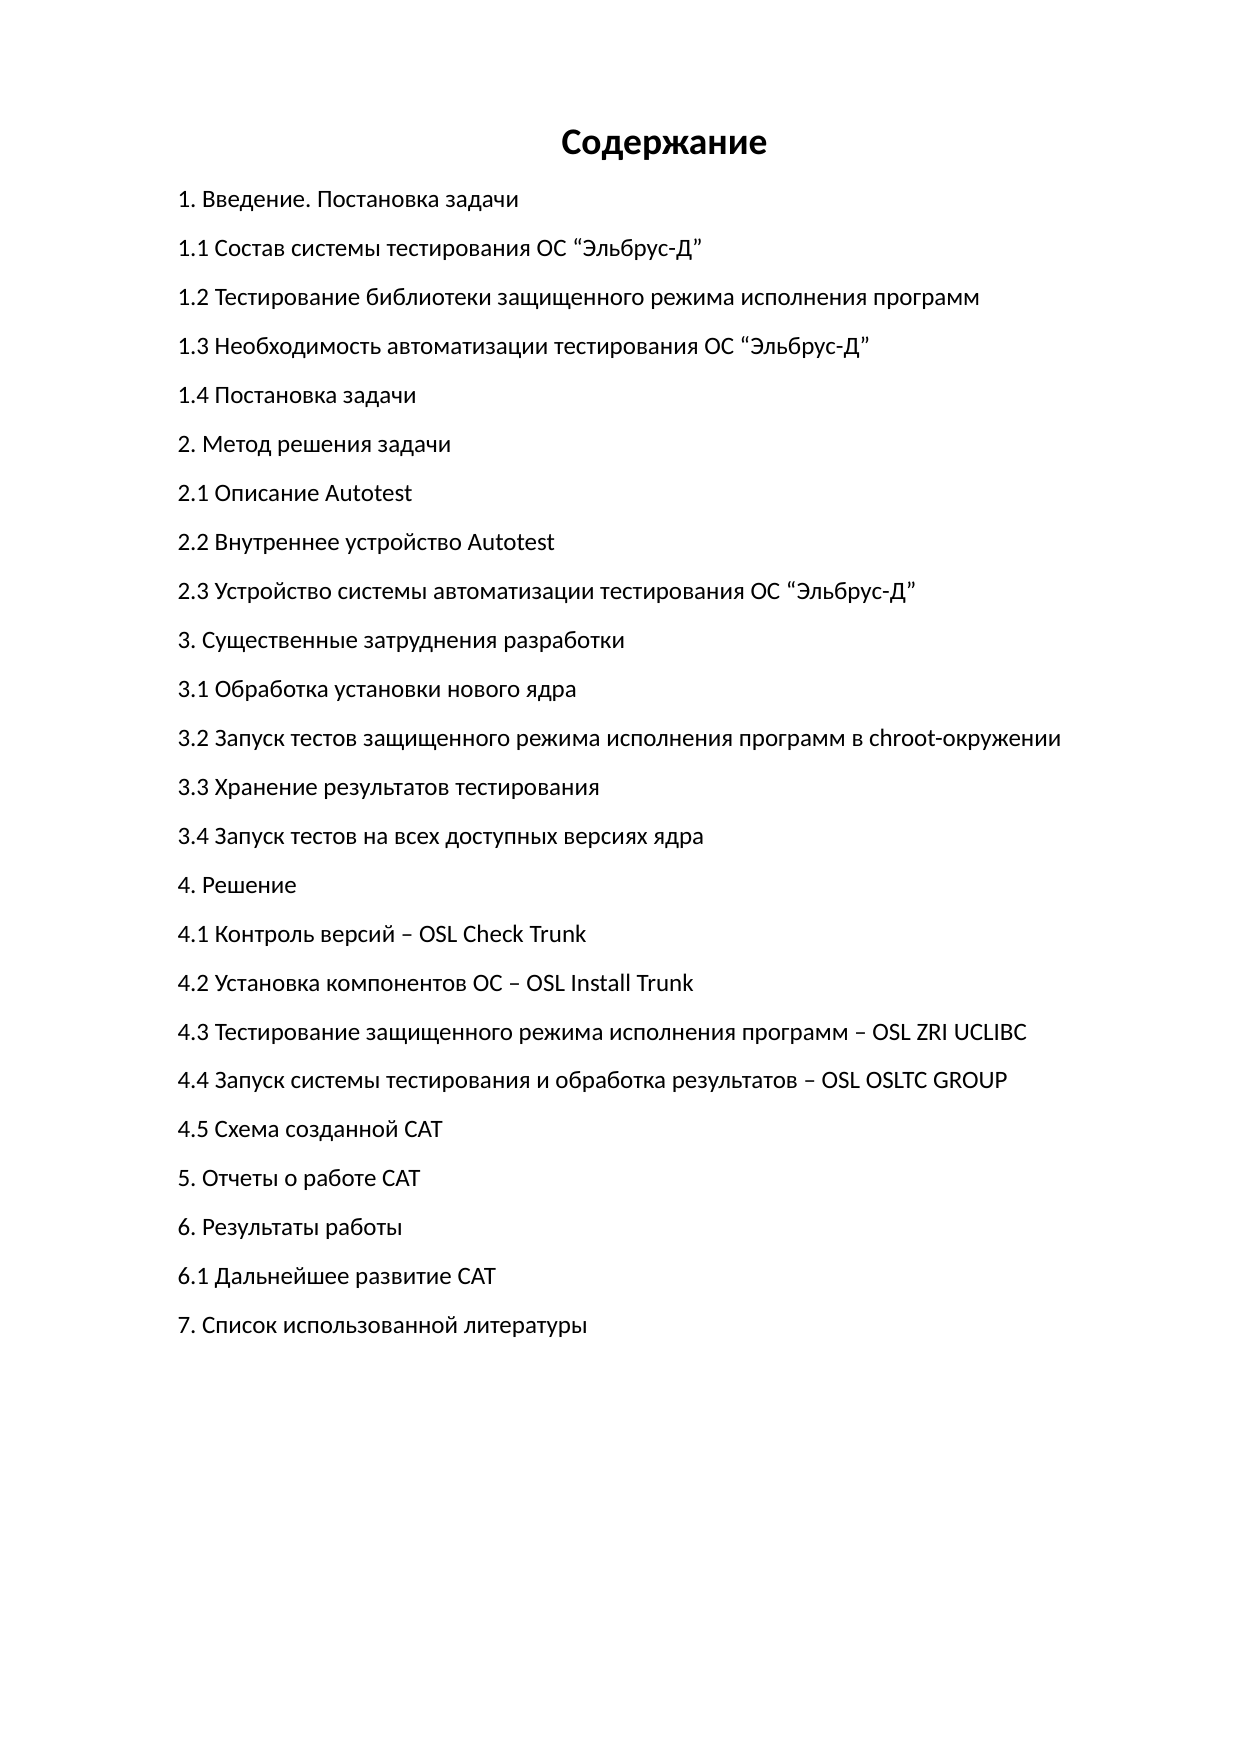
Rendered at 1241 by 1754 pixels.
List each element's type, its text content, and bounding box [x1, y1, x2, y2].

text 4.1 Контроль версий – OSL Check Trunk [177, 918, 1152, 948]
text 7. Список использованной литературы [177, 1309, 1152, 1340]
text 2.1 Описание Autotest [177, 477, 1152, 508]
text 4.3 Тестирование защищенного режима исполнения программ – OSL ZRI UCLIBC [177, 1016, 1152, 1046]
text 3.4 Запуск тестов на всех доступных версиях ядра [177, 820, 1152, 850]
text 6.1 Дальнейшее развитие САТ [177, 1260, 1152, 1291]
text 5. Отчеты о работе САТ [177, 1162, 1152, 1193]
text 1.1 Состав системы тестирования ОС “Эльбрус-Д” [177, 232, 1152, 263]
text 4.4 Запуск системы тестирования и обработка результатов – OSL OSLTC GROUP [177, 1064, 1152, 1095]
text 1. Введение. Постановка задачи [177, 183, 1152, 214]
text 4. Решение [177, 869, 1152, 899]
text 1.2 Тестирование библиотеки защищенного режима исполнения программ [177, 281, 1152, 312]
text 4.2 Установка компонентов ОС – OSL Install Trunk [177, 967, 1152, 997]
text 6. Результаты работы [177, 1211, 1152, 1242]
text 4.5 Схема созданной САТ [177, 1113, 1152, 1144]
text 1.4 Постановка задачи [177, 379, 1152, 410]
text 3.2 Запуск тестов защищенного режима исполнения программ в chroot-окружении [177, 722, 1152, 752]
text 2. Метод решения задачи [177, 428, 1152, 459]
text 2.2 Внутреннее устройство Autotest [177, 526, 1152, 557]
text 3.1 Обработка установки нового ядра [177, 673, 1152, 703]
text 2.3 Устройство системы автоматизации тестирования ОС “Эльбрус-Д” [177, 575, 1152, 606]
text 1.3 Необходимость автоматизации тестирования ОС “Эльбрус-Д” [177, 330, 1152, 361]
text 3. Существенные затруднения разработки [177, 624, 1152, 654]
text 3.3 Хранение результатов тестирования [177, 771, 1152, 801]
text Содержание [177, 118, 1152, 164]
